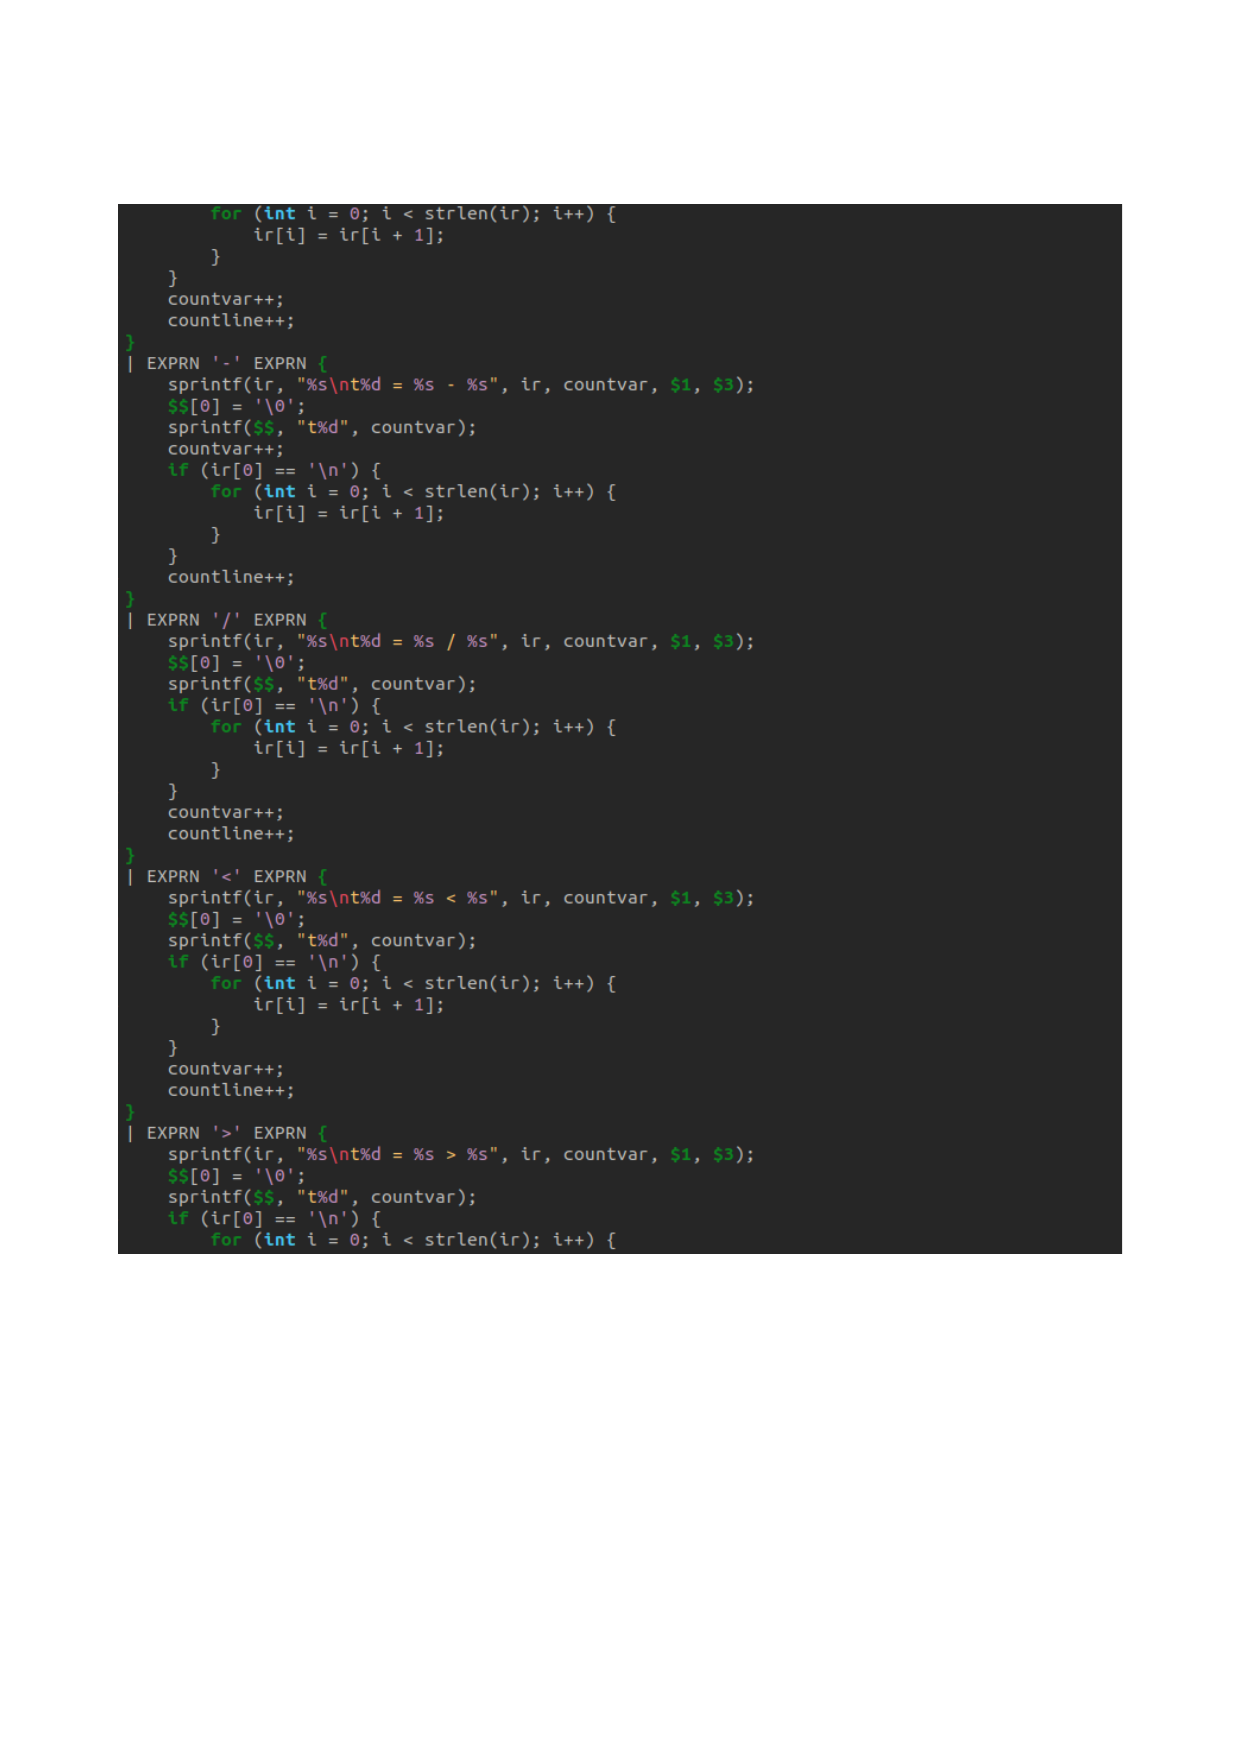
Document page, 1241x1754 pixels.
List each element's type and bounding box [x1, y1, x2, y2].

picture [118, 204, 1123, 1254]
